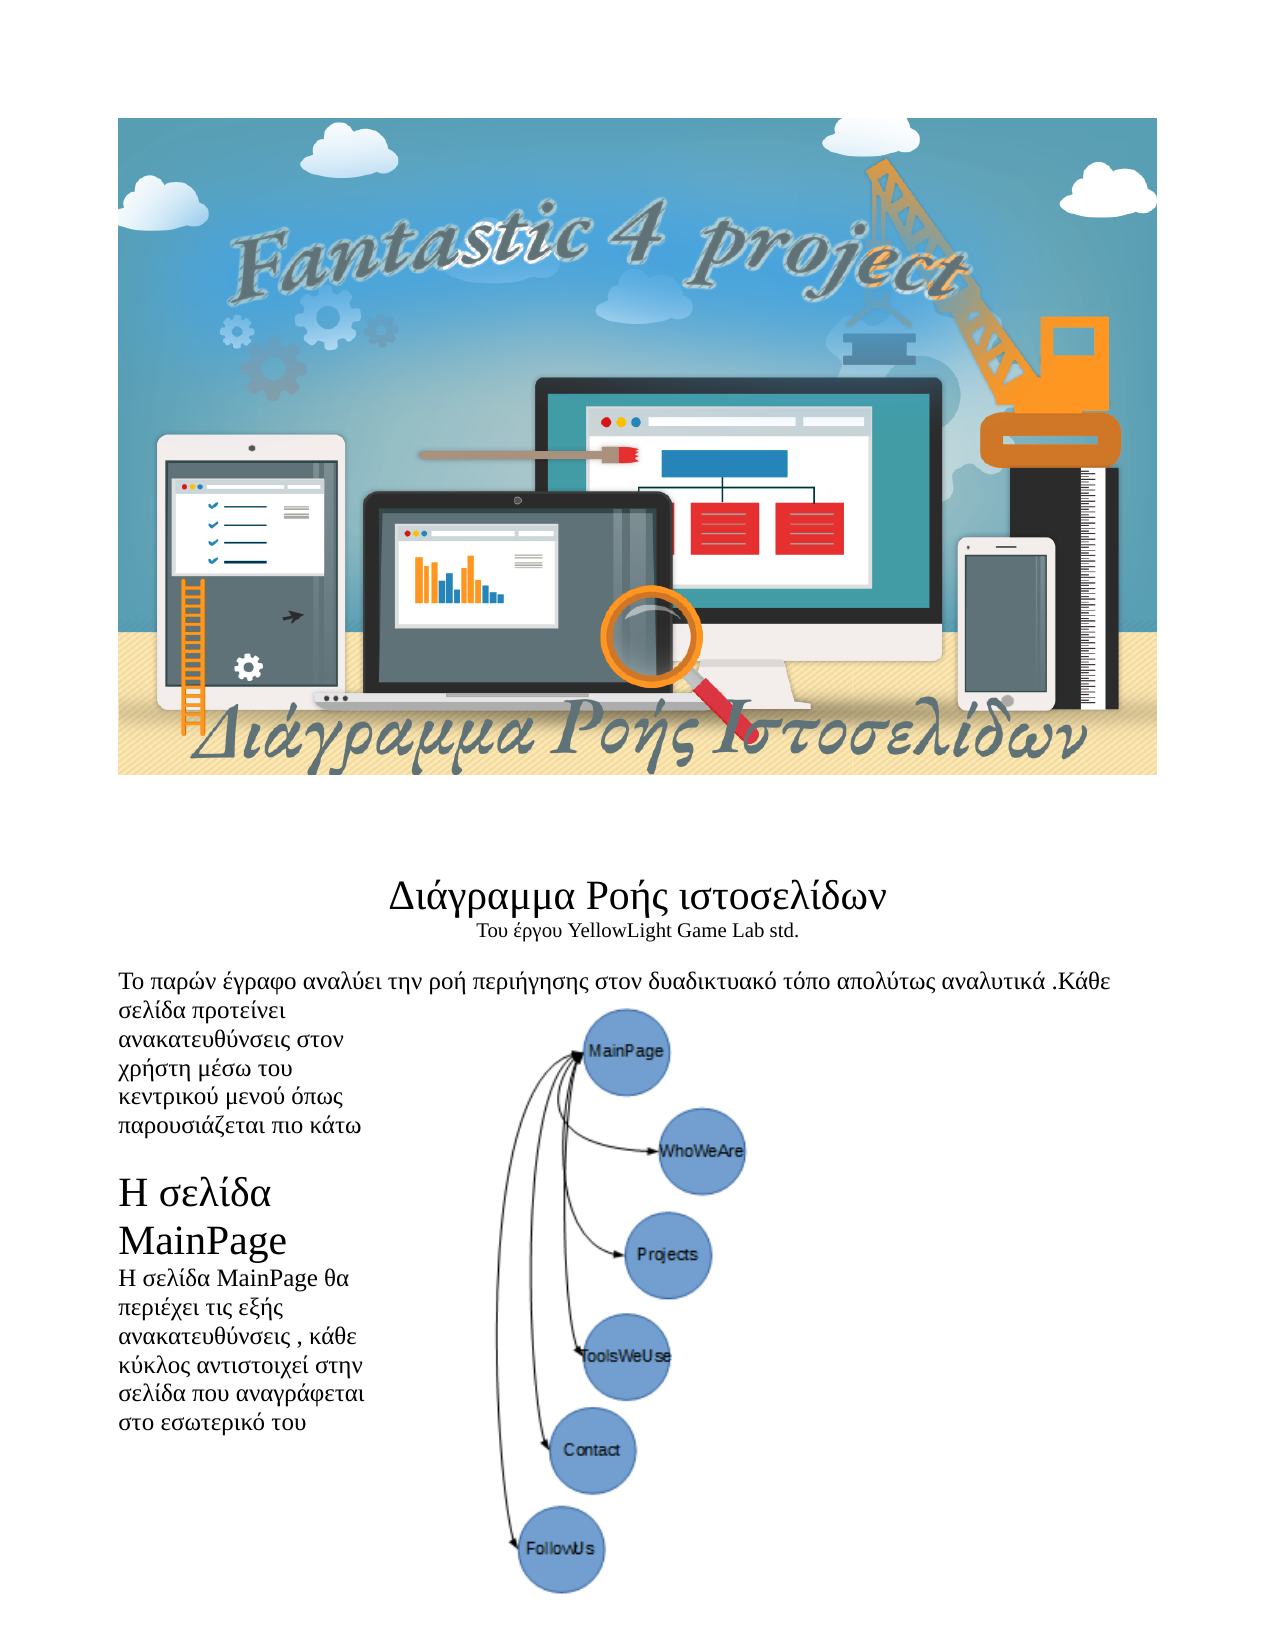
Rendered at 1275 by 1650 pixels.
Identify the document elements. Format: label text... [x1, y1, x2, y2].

picture [393, 996, 882, 1650]
text Διάγραμμα Ροής ιστοσελίδων [118, 870, 1157, 918]
picture [118, 118, 1157, 775]
text [882, 1263, 1157, 1436]
text Η σελίδα MainPage [118, 1168, 393, 1263]
text [882, 1168, 1157, 1263]
text Η σελίδα MainPage θα περιέχει τις εξής ανακατευθύνσεις , κάθε κύκλος αντιστοιχεί στην σελίδα που αναγράφεται στο εσωτερικό του [118, 1263, 393, 1436]
text Το παρών έγραφο αναλύει την ροή περιήγησης στον δυαδικτυακό τόπο απολύτως αναλυτικά .Κάθε σελίδα προτείνει ανακατευθύνσεις στον χρήστη μέσω του κεντρικού μενού όπως παρουσιάζεται πιο κάτω [118, 966, 1157, 1139]
text Του έργου YellowLight Game Lab std. [118, 918, 1157, 942]
